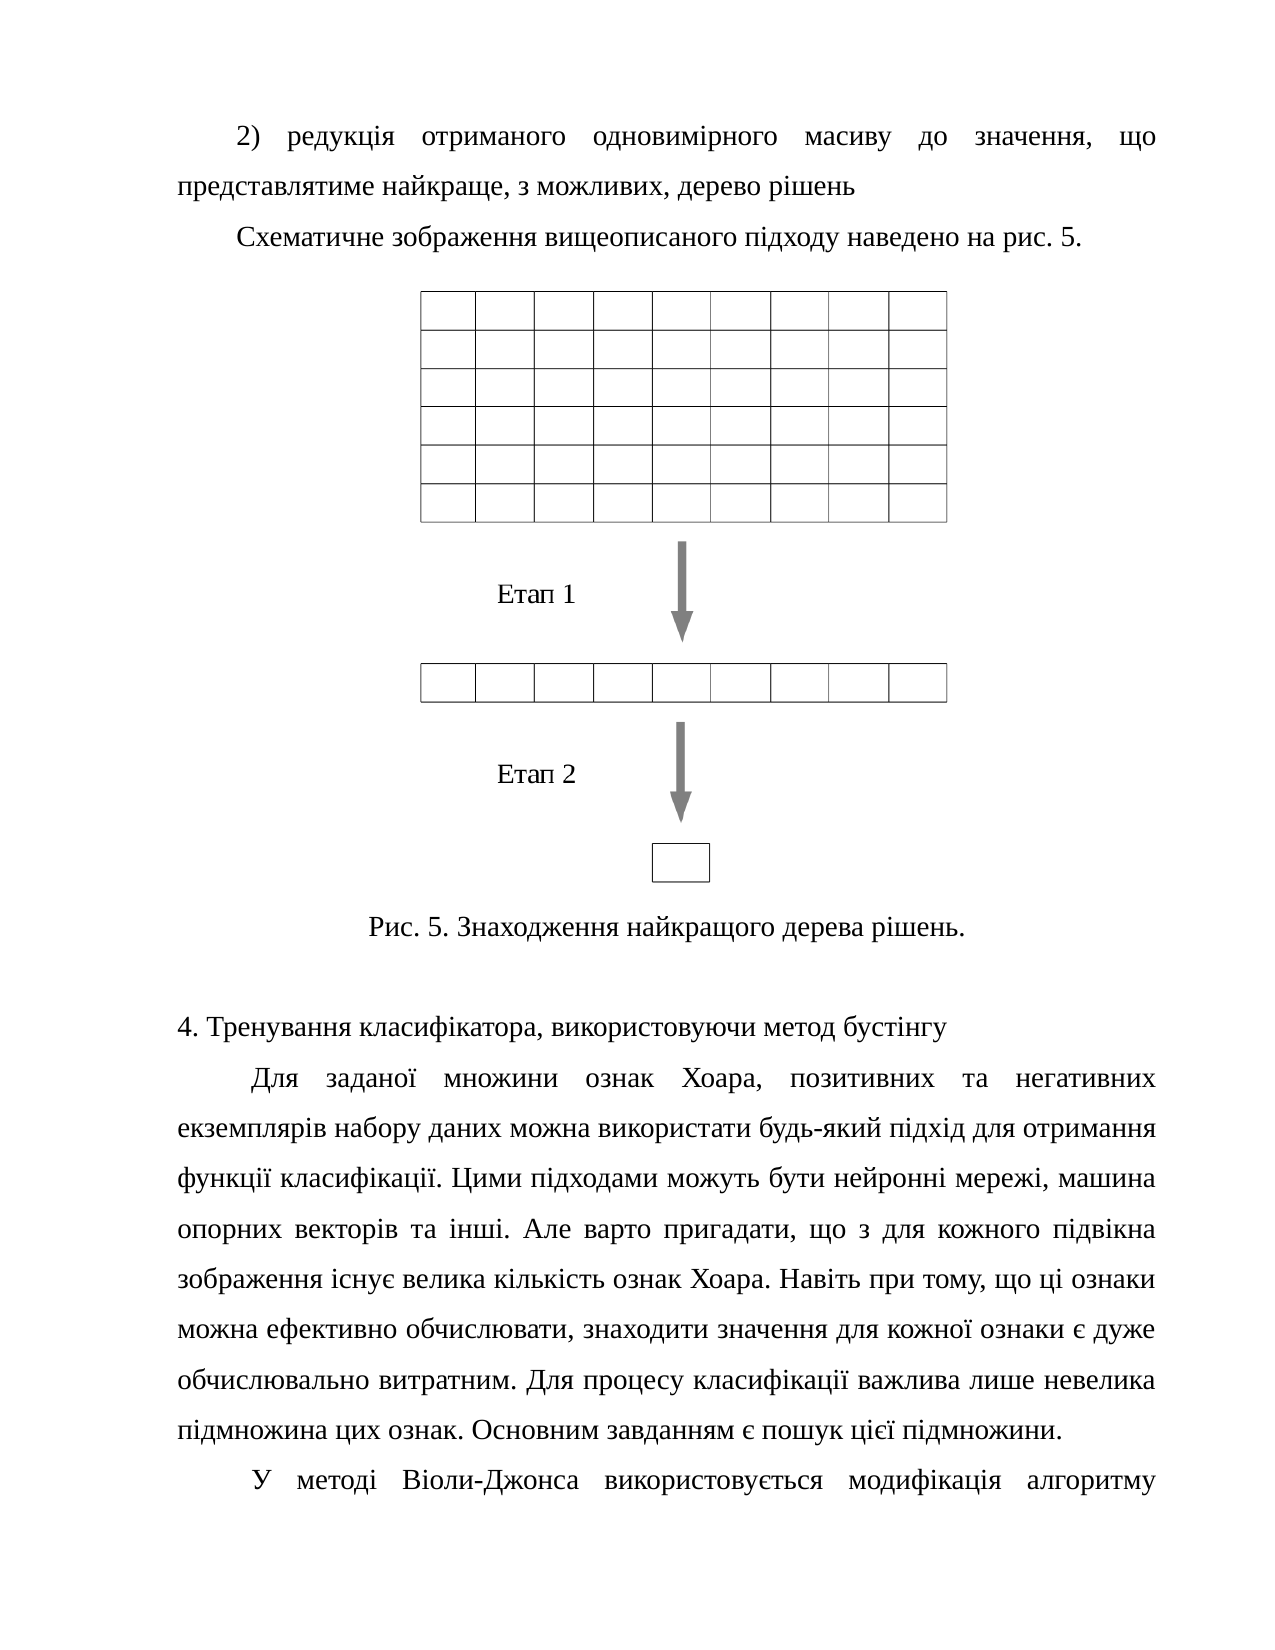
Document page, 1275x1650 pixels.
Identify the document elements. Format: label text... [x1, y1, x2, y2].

text Для заданої множини ознак Хоара, позитивних та негативних екземплярів набору даних можна використати будь-який підхід для отримання функції класифікації. Цими підходами можуть бути нейронні мережі, машина опорних векторів та інші. Але варто пригадати, що з для кожного підвікна зображення існує велика кількість ознак Хоара. Навіть при тому, що ці ознаки можна ефективно обчислювати, знаходити значення для кожної ознаки є дуже обчислювально витратним. Для процесу класифікації важлива лише невелика підмножина цих ознак. Основним завданням є пошук цієї підмножини. [177, 1060, 1157, 1446]
text 2) редукція отриманого одновимірного масиву до значення, що представлятиме найкраще, з можливих, дерево рішень [177, 118, 1157, 202]
text Схематичне зображення вищеописаного підходу наведено на рис. 5. [177, 219, 1157, 252]
text 4. Тренування класифікатора, використовуючи метод бустінгу [177, 1009, 1157, 1043]
text У методі Віоли-Джонса використовується модифікація алгоритму [177, 1462, 1157, 1496]
text Рис. 5. Знаходження найкращого дерева рішень. [177, 269, 1157, 942]
picture [408, 280, 960, 893]
